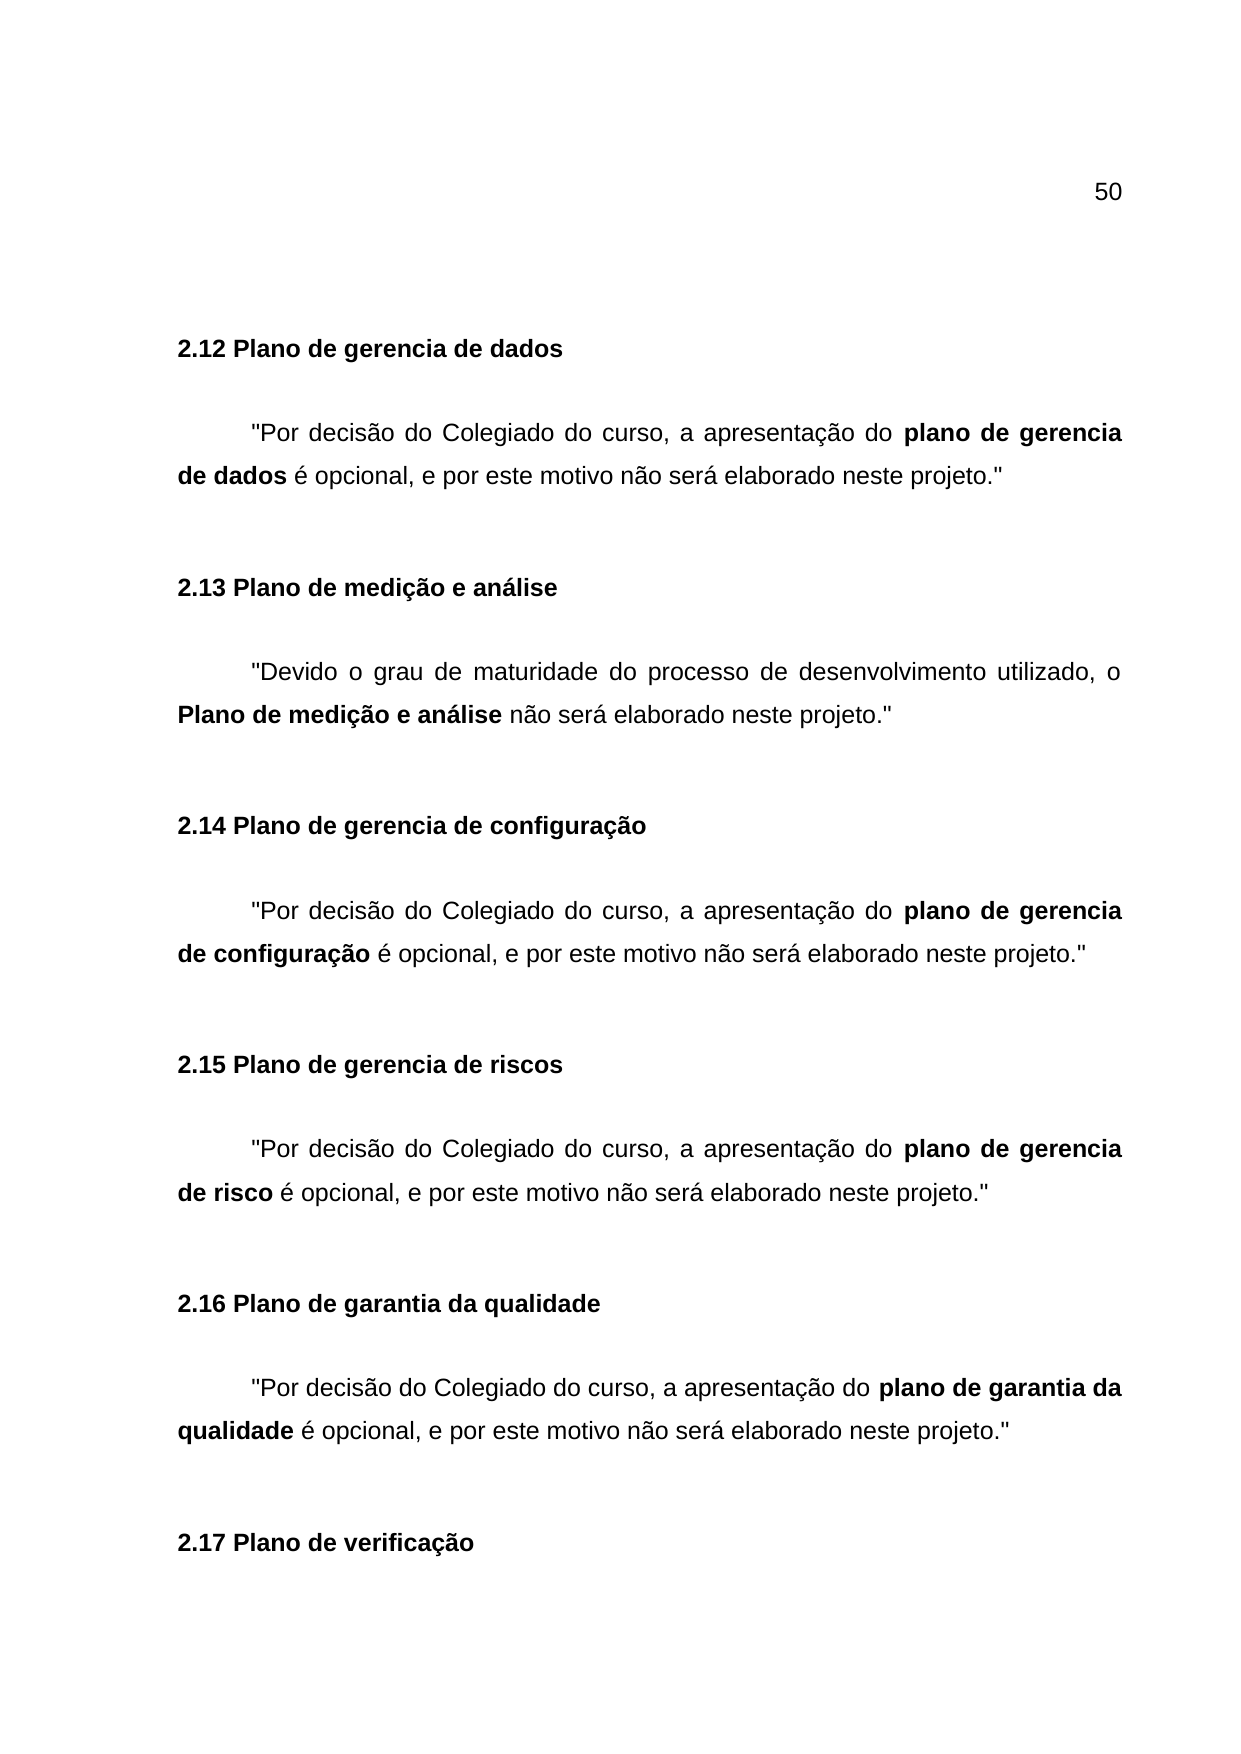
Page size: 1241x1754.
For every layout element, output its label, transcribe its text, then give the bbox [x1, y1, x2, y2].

subtitle 2.17 Plano de verificação [177, 1528, 1122, 1556]
text "Por decisão do Colegiado do curso, a apresentação do plano de gerencia de configuração é opcional, e por este motivo não será elaborado neste projeto." [177, 896, 1122, 968]
subtitle 2.16 Plano de garantia da qualidade [177, 1289, 1122, 1318]
text "Por decisão do Colegiado do curso, a apresentação do plano de gerencia de dados é opcional, e por este motivo não será elaborado neste projeto." [177, 418, 1122, 490]
text "Devido o grau de maturidade do processo de desenvolvimento utilizado, o Plano de medição e análise não será elaborado neste projeto." [177, 657, 1122, 729]
subtitle 2.12 Plano de gerencia de dados [177, 334, 1122, 363]
subtitle 2.15 Plano de gerencia de riscos [177, 1050, 1122, 1079]
subtitle 2.14 Plano de gerencia de configuração [177, 811, 1122, 840]
text "Por decisão do Colegiado do curso, a apresentação do plano de gerencia de risco é opcional, e por este motivo não será elaborado neste projeto." [177, 1134, 1122, 1206]
text "Por decisão do Colegiado do curso, a apresentação do plano de garantia da qualidade é opcional, e por este motivo não será elaborado neste projeto." [177, 1373, 1122, 1445]
subtitle 2.13 Plano de medição e análise [177, 573, 1122, 601]
